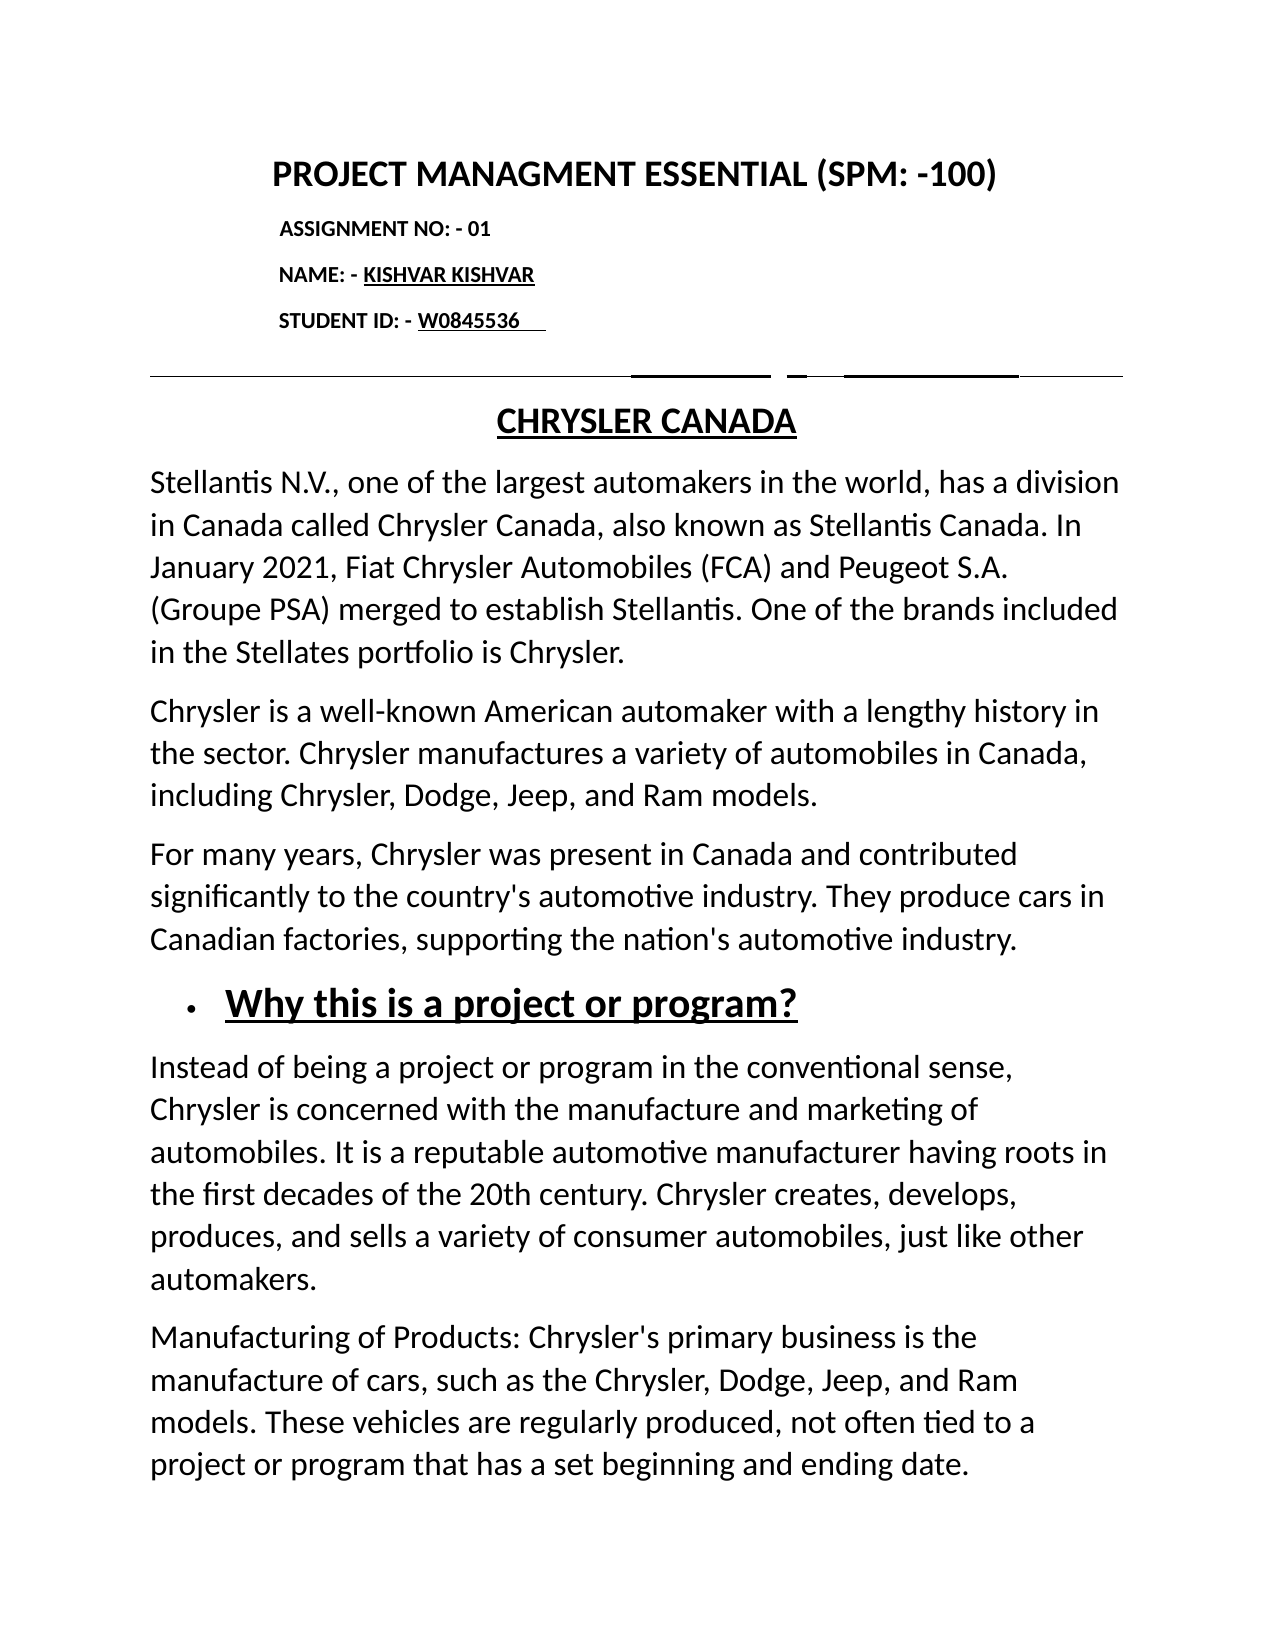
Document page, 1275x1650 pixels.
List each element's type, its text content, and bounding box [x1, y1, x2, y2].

text Chrysler is a well-known American automaker with a lengthy history in the sector. Chrysler manufactures a variety of automobiles in Canada, including Chrysler, Dodge, Jeep, and Ram models. [150, 689, 1125, 815]
text NAME: - KISHVAR KISHVAR [150, 260, 1125, 288]
text ASSIGNMENT NO: - 01 [150, 214, 1125, 242]
list Why this is a project or program? [187, 977, 1125, 1027]
text Manufacturing of Products: Chrysler's primary business is the manufacture of cars, such as the Chrysler, Dodge, Jeep, and Ram models. These vehicles are regularly produced, not often tied to a project or program that has a set beginning and ending date. [150, 1317, 1125, 1484]
text PROJECT MANAGMENT ESSENTIAL (SPM: -100) [150, 150, 1125, 196]
text CHRYSLER CANADA [150, 397, 1125, 443]
text STUDENT ID: - W0845536 [150, 306, 1125, 334]
text For many years, Chrysler was present in Canada and contributed significantly to the country's automotive industry. They produce cars in Canadian factories, supporting the nation's automotive industry. [150, 833, 1125, 958]
text Stellantis N.V., one of the largest automakers in the world, has a division in Canada called Chrysler Canada, also known as Stellantis Canada. In January 2021, Fiat Chrysler Automobiles (FCA) and Peugeot S.A. (Groupe PSA) merged to establish Stellantis. One of the brands included in the Stellates portfolio is Chrysler. [150, 461, 1125, 671]
text Instead of being a project or program in the conventional sense, Chrysler is concerned with the manufacture and marketing of automobiles. It is a reputable automotive manufacturer having roots in the first decades of the 20th century. Chrysler creates, develops, produces, and sells a variety of consumer automobiles, just like other automakers. [150, 1046, 1125, 1298]
